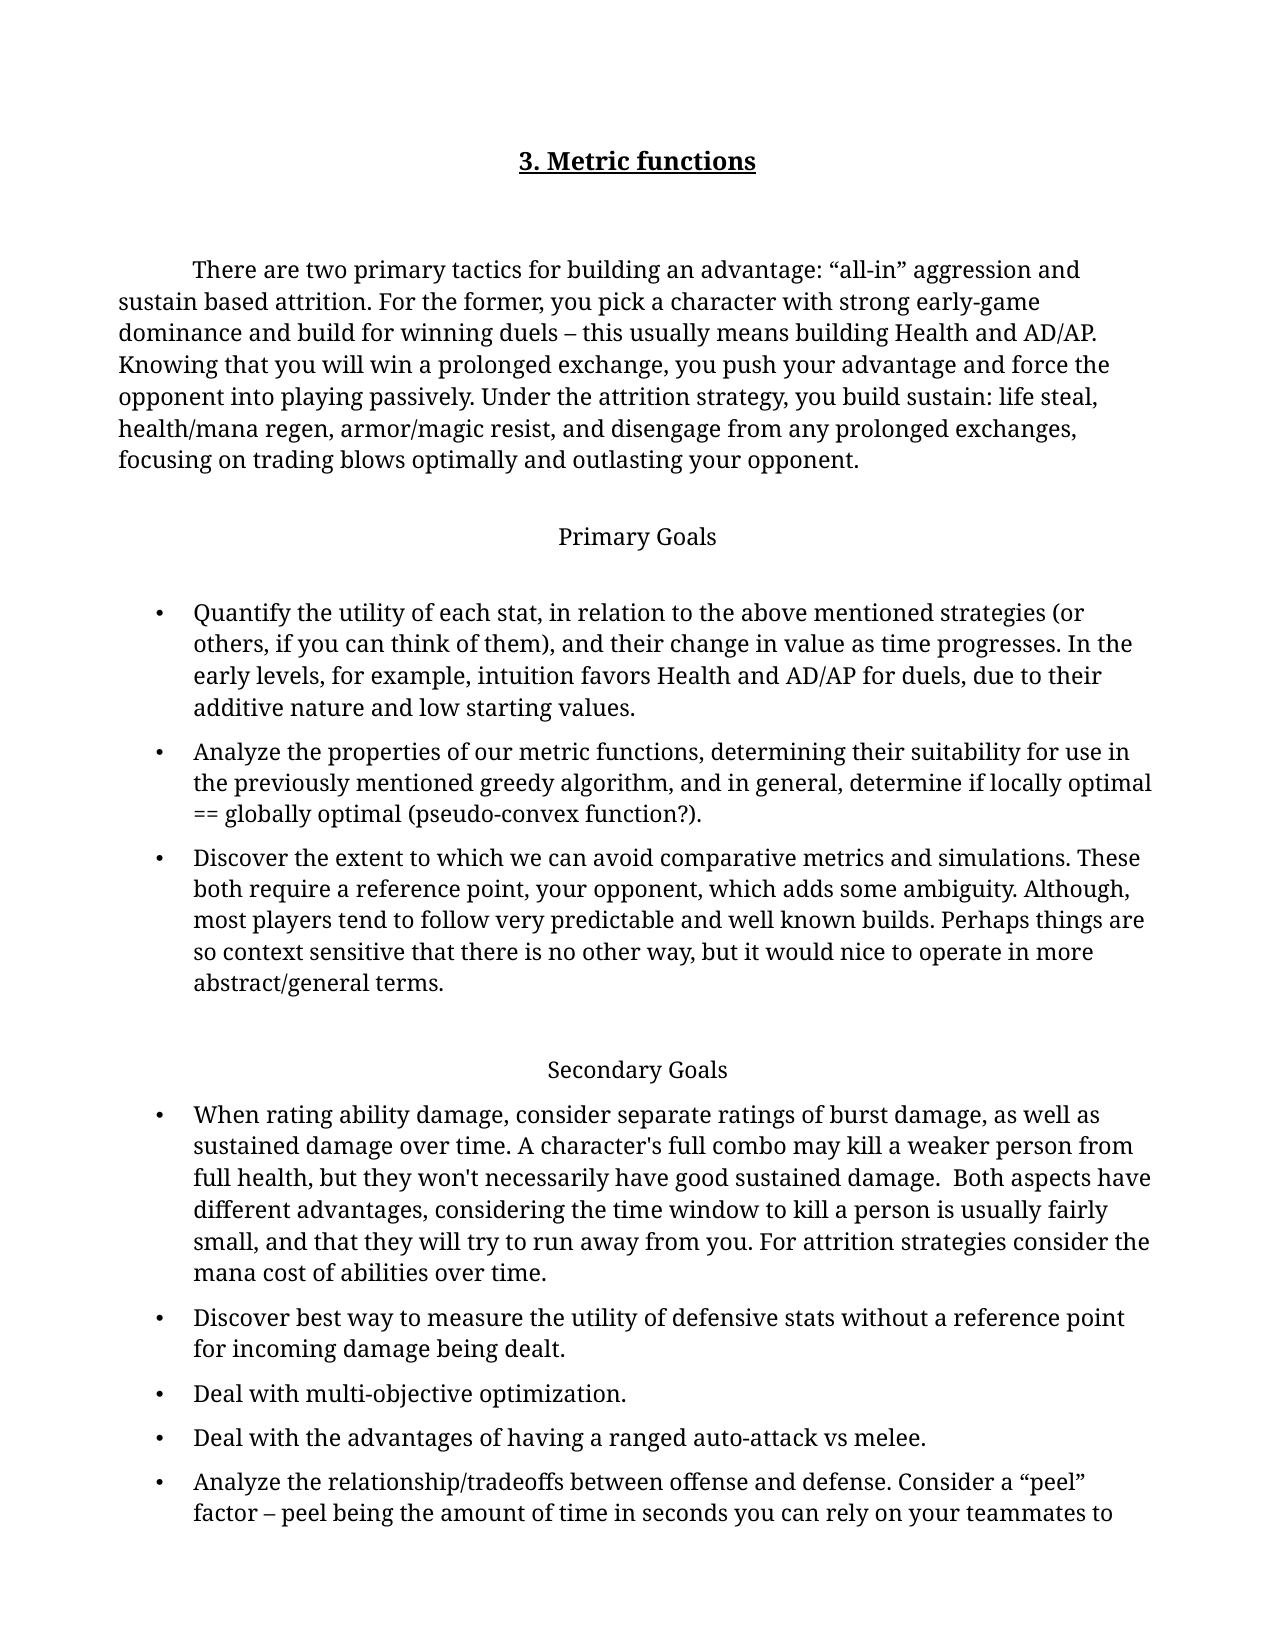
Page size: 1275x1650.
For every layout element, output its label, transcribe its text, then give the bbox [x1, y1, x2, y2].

text There are two primary tactics for building an advantage: “all-in” aggression and sustain based attrition. For the former, you pick a character with strong early-game dominance and build for winning duels – this usually means building Health and AD/AP. Knowing that you will win a prolonged exchange, you push your advantage and force the opponent into playing passively. Under the attrition strategy, you build sustain: life steal, health/mana regen, armor/magic resist, and disengage from any prolonged exchanges, focusing on trading blows optimally and outlasting your opponent. [118, 190, 1157, 507]
list Quantify the utility of each stat, in relation to the above mentioned strategies (or others, if you can think of them), and their change in value as time progresses. In the early levels, for example, intuition favors Health and AD/AP for duels, due to their additive nature and low starting values. [156, 596, 1157, 723]
list Deal with the advantages of having a ranged auto-attack vs melee. [156, 1421, 1157, 1453]
list When rating ability damage, consider separate ratings of burst damage, as well as sustained damage over time. A character's full combo may kill a weaker person from full health, but they won't necessarily have good sustained damage. Both aspects have different advantages, considering the time window to kill a person is usually fairly small, and that they will try to run away from you. For attrition strategies consider the mana cost of abilities over time. [156, 1098, 1157, 1289]
list Discover the extent to which we can avoid comparative metrics and simulations. These both require a reference point, your opponent, which adds some ambiguity. Although, most players tend to follow very predictable and well known builds. Perhaps things are so context sensitive that there is no other way, but it would nice to operate in more abstract/general terms. [156, 842, 1157, 998]
list Analyze the relationship/tradeoffs between offense and defense. Consider a “peel” factor – peel being the amount of time in seconds you can rely on your teammates to [156, 1466, 1157, 1528]
subtitle 3. Metric functions [118, 143, 1157, 177]
text Secondary Goals [118, 1054, 1157, 1086]
text Primary Goals [118, 520, 1157, 583]
list Deal with multi-objective optimization. [156, 1377, 1157, 1409]
list Discover best way to measure the utility of defensive stats without a reference point for incoming damage being dealt. [156, 1301, 1157, 1365]
list Analyze the properties of our metric functions, determining their suitability for use in the previously mentioned greedy algorithm, and in general, determine if locally optimal == globally optimal (pseudo-convex function?). [156, 736, 1157, 829]
